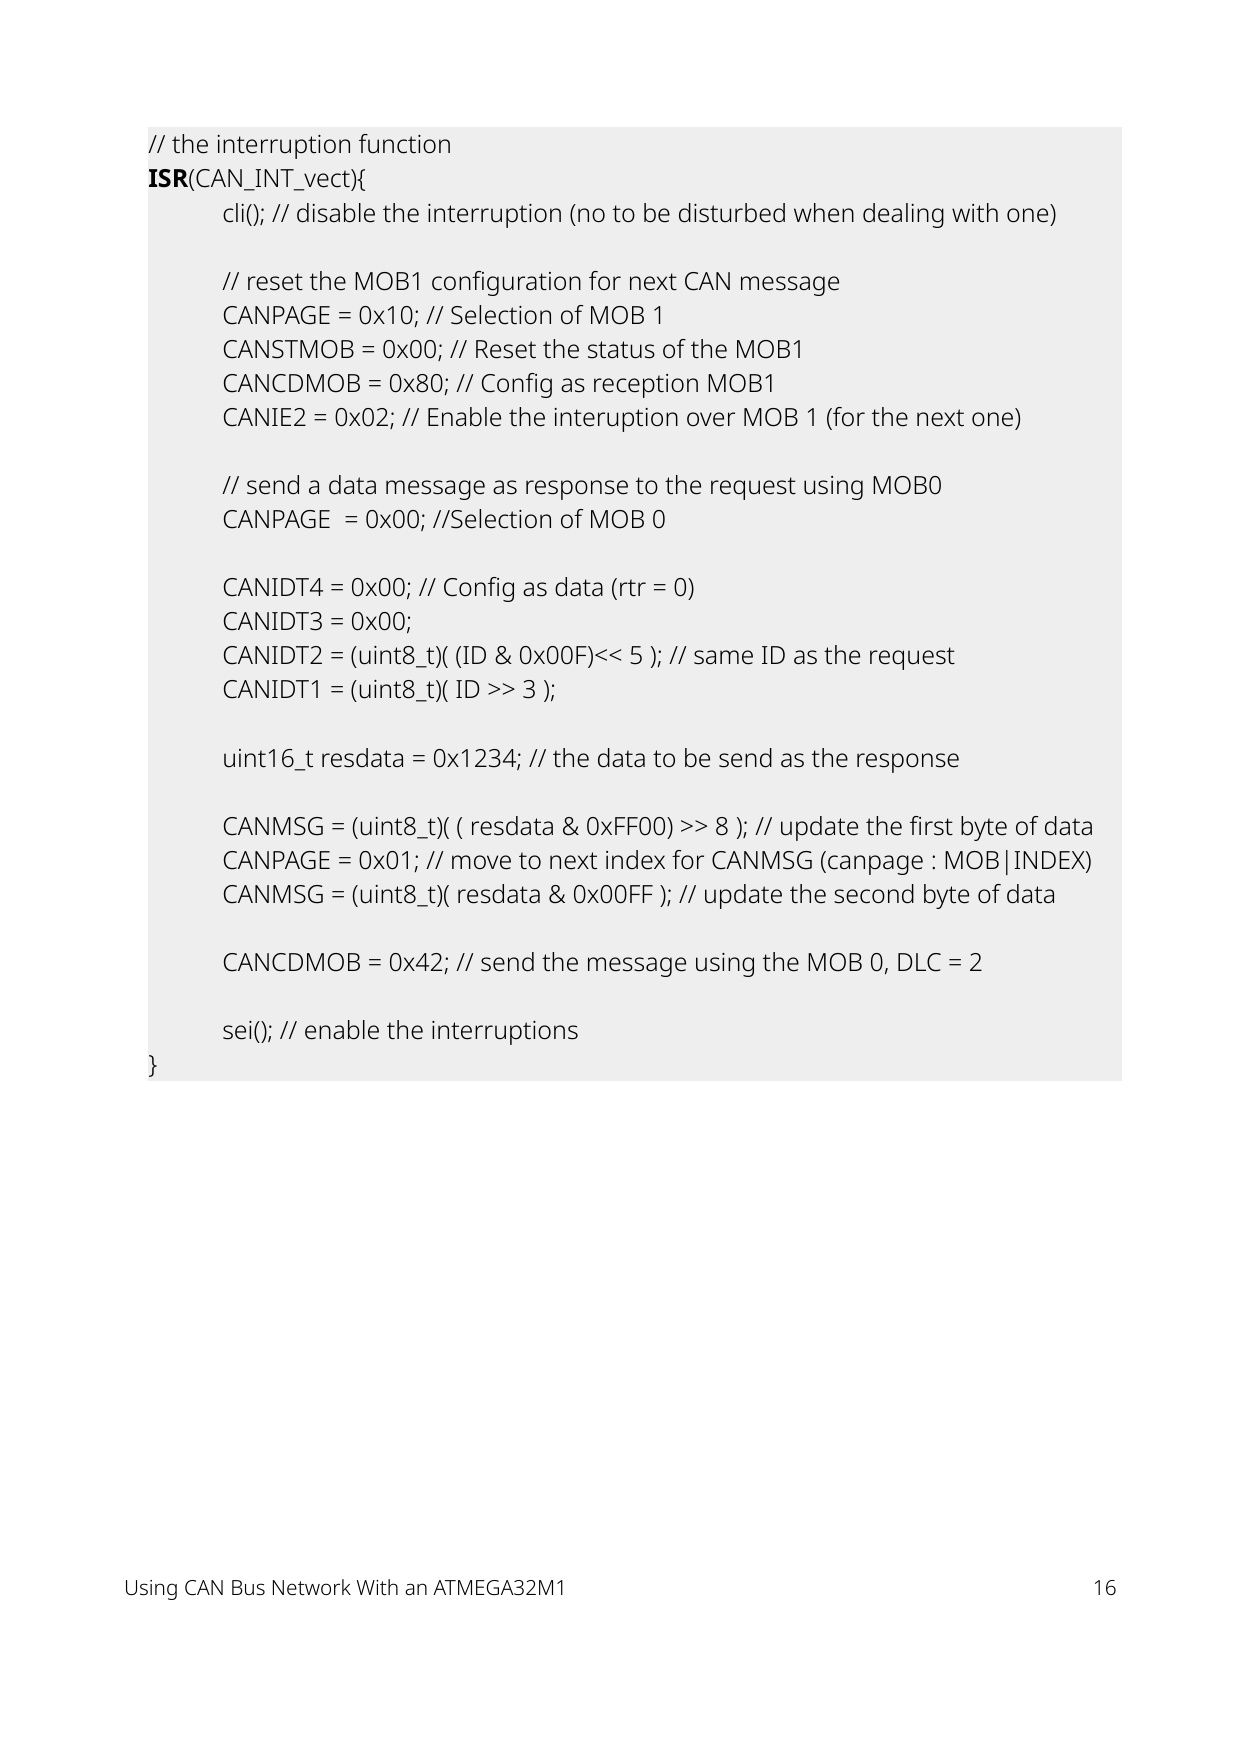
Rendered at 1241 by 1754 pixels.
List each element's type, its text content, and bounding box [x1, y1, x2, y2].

text CANCDMOB = 0x42; // send the message using the MOB 0, DLC = 2 [148, 944, 1122, 979]
text ISR(CAN_INT_vect){ [148, 161, 1122, 195]
text uint16_t resdata = 0x1234; // the data to be send as the response [148, 740, 1122, 774]
text CANIDT3 = 0x00; [148, 604, 1122, 638]
text CANIDT2 = (uint8_t)( (ID & 0x00F)<< 5 ); // same ID as the request [148, 638, 1122, 672]
text } [148, 1047, 1122, 1081]
text cli(); // disable the interruption (no to be disturbed when dealing with one) [148, 195, 1122, 229]
text CANPAGE = 0x10; // Selection of MOB 1 [148, 297, 1122, 331]
text CANIDT1 = (uint8_t)( ID >> 3 ); [148, 672, 1122, 706]
text CANMSG = (uint8_t)( resdata & 0x00FF ); // update the second byte of data [148, 876, 1122, 911]
text CANIE2 = 0x02; // Enable the interuption over MOB 1 (for the next one) [148, 399, 1122, 434]
text // reset the MOB1 configuration for next CAN message [148, 263, 1122, 297]
text CANCDMOB = 0x80; // Config as reception MOB1 [148, 366, 1122, 399]
text CANSTMOB = 0x00; // Reset the status of the MOB1 [148, 331, 1122, 366]
text CANIDT4 = 0x00; // Config as data (rtr = 0) [148, 570, 1122, 604]
text CANPAGE = 0x01; // move to next index for CANMSG (canpage : MOB|INDEX) [148, 842, 1122, 876]
text CANMSG = (uint8_t)( ( resdata & 0xFF00) >> 8 ); // update the first byte of data [148, 808, 1122, 842]
text CANPAGE = 0x00; //Selection of MOB 0 [148, 502, 1122, 536]
text // send a data message as response to the request using MOB0 [148, 468, 1122, 502]
text // the interruption function [148, 127, 1122, 161]
text sei(); // enable the interruptions [148, 1013, 1122, 1047]
